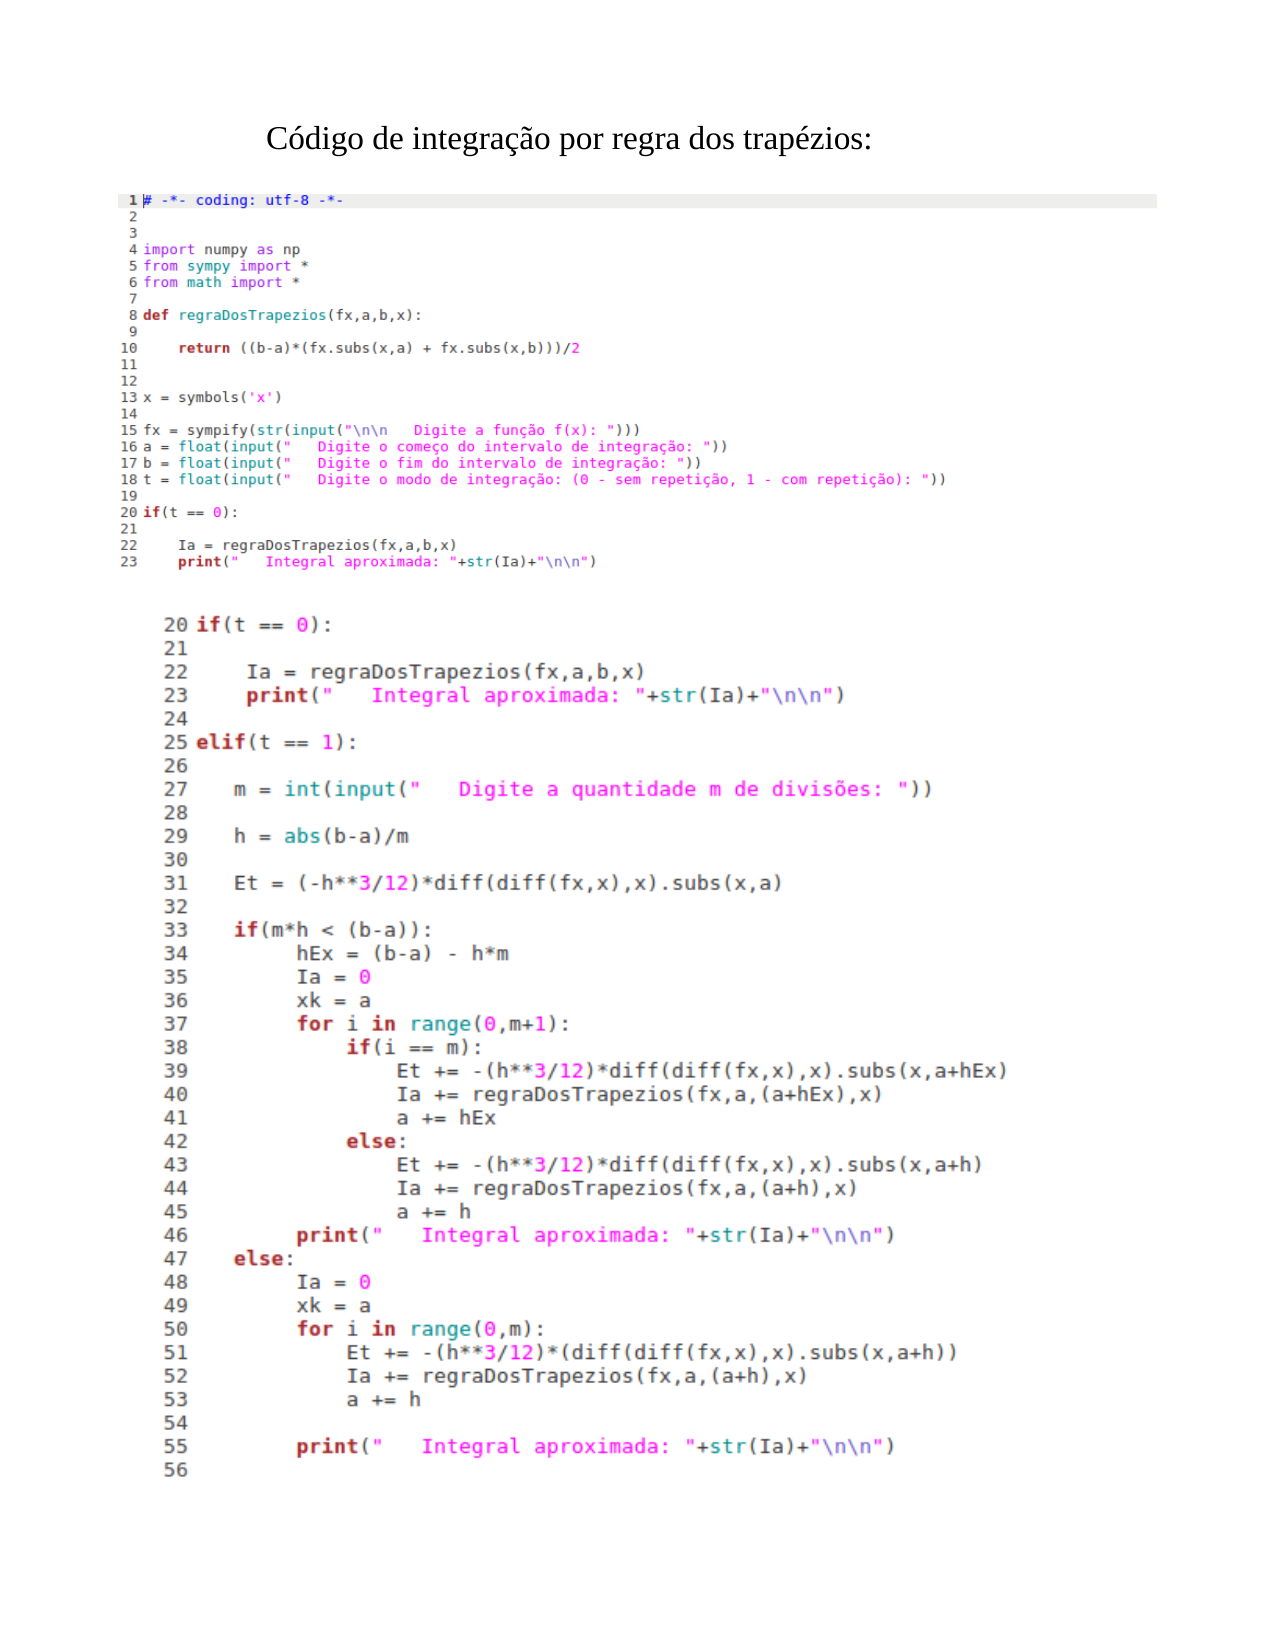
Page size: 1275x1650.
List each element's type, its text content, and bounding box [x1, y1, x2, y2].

picture [118, 194, 1157, 573]
picture [159, 611, 1116, 1480]
text Código de integração por regra dos trapézios: [118, 118, 1157, 156]
